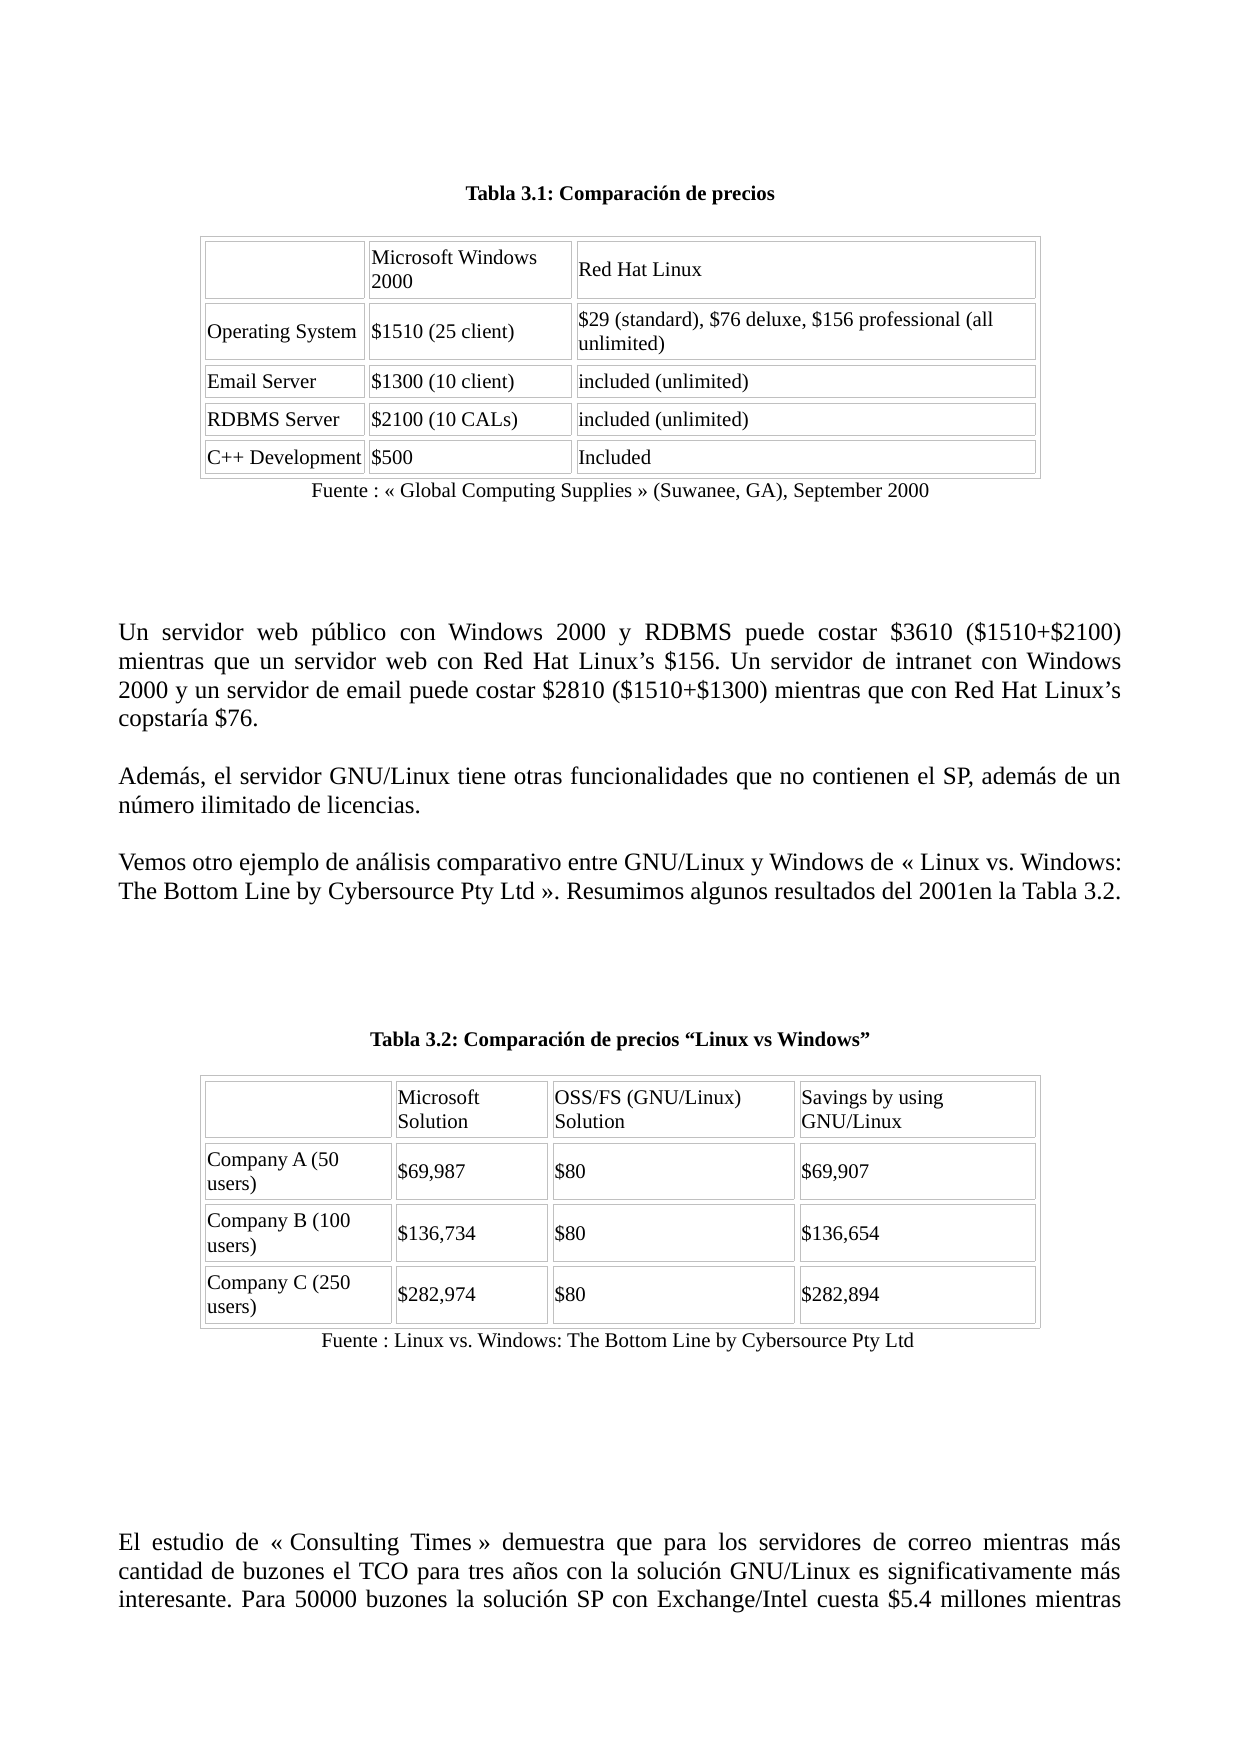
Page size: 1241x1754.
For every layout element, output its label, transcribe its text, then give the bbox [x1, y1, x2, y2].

text Tabla 3.1: Comparación de precios [118, 180, 1122, 204]
table_cell $69,987 [393, 1137, 550, 1199]
text Fuente : « Global Computing Supplies » (Suwanee, GA), September 2000 [118, 478, 1122, 502]
table_cell $69,907 [797, 1137, 1037, 1199]
table_cell C++ Development [203, 435, 367, 473]
table_header [206, 242, 364, 297]
table_cell included (unlimited) [574, 359, 1037, 397]
table_cell $1510 (25 client) [367, 298, 574, 359]
table_cell $282,894 [797, 1261, 1037, 1323]
table_cell $1300 (10 client) [367, 359, 574, 397]
table_cell $29 (standard), $76 deluxe, $156 professional (all unlimited) [574, 298, 1037, 359]
table_cell Operating System [203, 298, 367, 359]
text Vemos otro ejemplo de análisis comparativo entre GNU/Linux y Windows de « Linux vs. Windows: The Bottom Line by Cybersource Pty Ltd ». Resumimos algunos resultados del 2001en la Tabla 3.2. [118, 847, 1122, 905]
text Fuente : Linux vs. Windows: The Bottom Line by Cybersource Pty Ltd [118, 1328, 1122, 1352]
table_header [206, 1082, 391, 1137]
table_header OSS/FS (GNU/Linux) Solution [550, 1076, 797, 1137]
table_cell $2100 (10 CALs) [367, 397, 574, 435]
table_cell Company B (100 users) [203, 1199, 393, 1261]
table_header Savings by using GNU/Linux [797, 1076, 1037, 1137]
text Tabla 3.2: Comparación de precios “Linux vs Windows” [118, 1027, 1122, 1051]
table_header Microsoft Solution [393, 1076, 550, 1137]
table_cell RDBMS Server [203, 397, 367, 435]
table_cell Email Server [203, 359, 367, 397]
table_cell $80 [550, 1137, 797, 1199]
table_cell included (unlimited) [574, 397, 1037, 435]
text El estudio de « Consulting Times » demuestra que para los servidores de correo mientras más cantidad de buzones el TCO para tres años con la solución GNU/Linux es significativamente más interesante. Para 50000 buzones la solución SP con Exchange/Intel cuesta $5.4 millones mientras [118, 1527, 1122, 1613]
table_cell $136,654 [797, 1199, 1037, 1261]
table_cell Company C (250 users) [203, 1261, 393, 1323]
table_cell Included [574, 435, 1037, 473]
table_cell $136,734 [393, 1199, 550, 1261]
table_header Microsoft Windows 2000 [367, 237, 574, 297]
table_cell Company A (50 users) [203, 1137, 393, 1199]
text Un servidor web público con Windows 2000 y RDBMS puede costar $3610 ($1510+$2100) mientras que un servidor web con Red Hat Linux’s $156. Un servidor de intranet con Windows 2000 y un servidor de email puede costar $2810 ($1510+$1300) mientras que con Red Hat Linux’s copstaría $76. [118, 617, 1122, 732]
table_cell $282,974 [393, 1261, 550, 1323]
table_cell $80 [550, 1199, 797, 1261]
table_cell $500 [367, 435, 574, 473]
table_header Red Hat Linux [574, 237, 1037, 297]
table_header [203, 1076, 393, 1137]
text Además, el servidor GNU/Linux tiene otras funcionalidades que no contienen el SP, además de un número ilimitado de licencias. [118, 761, 1122, 818]
table_cell $80 [550, 1261, 797, 1323]
table_header [203, 237, 367, 297]
